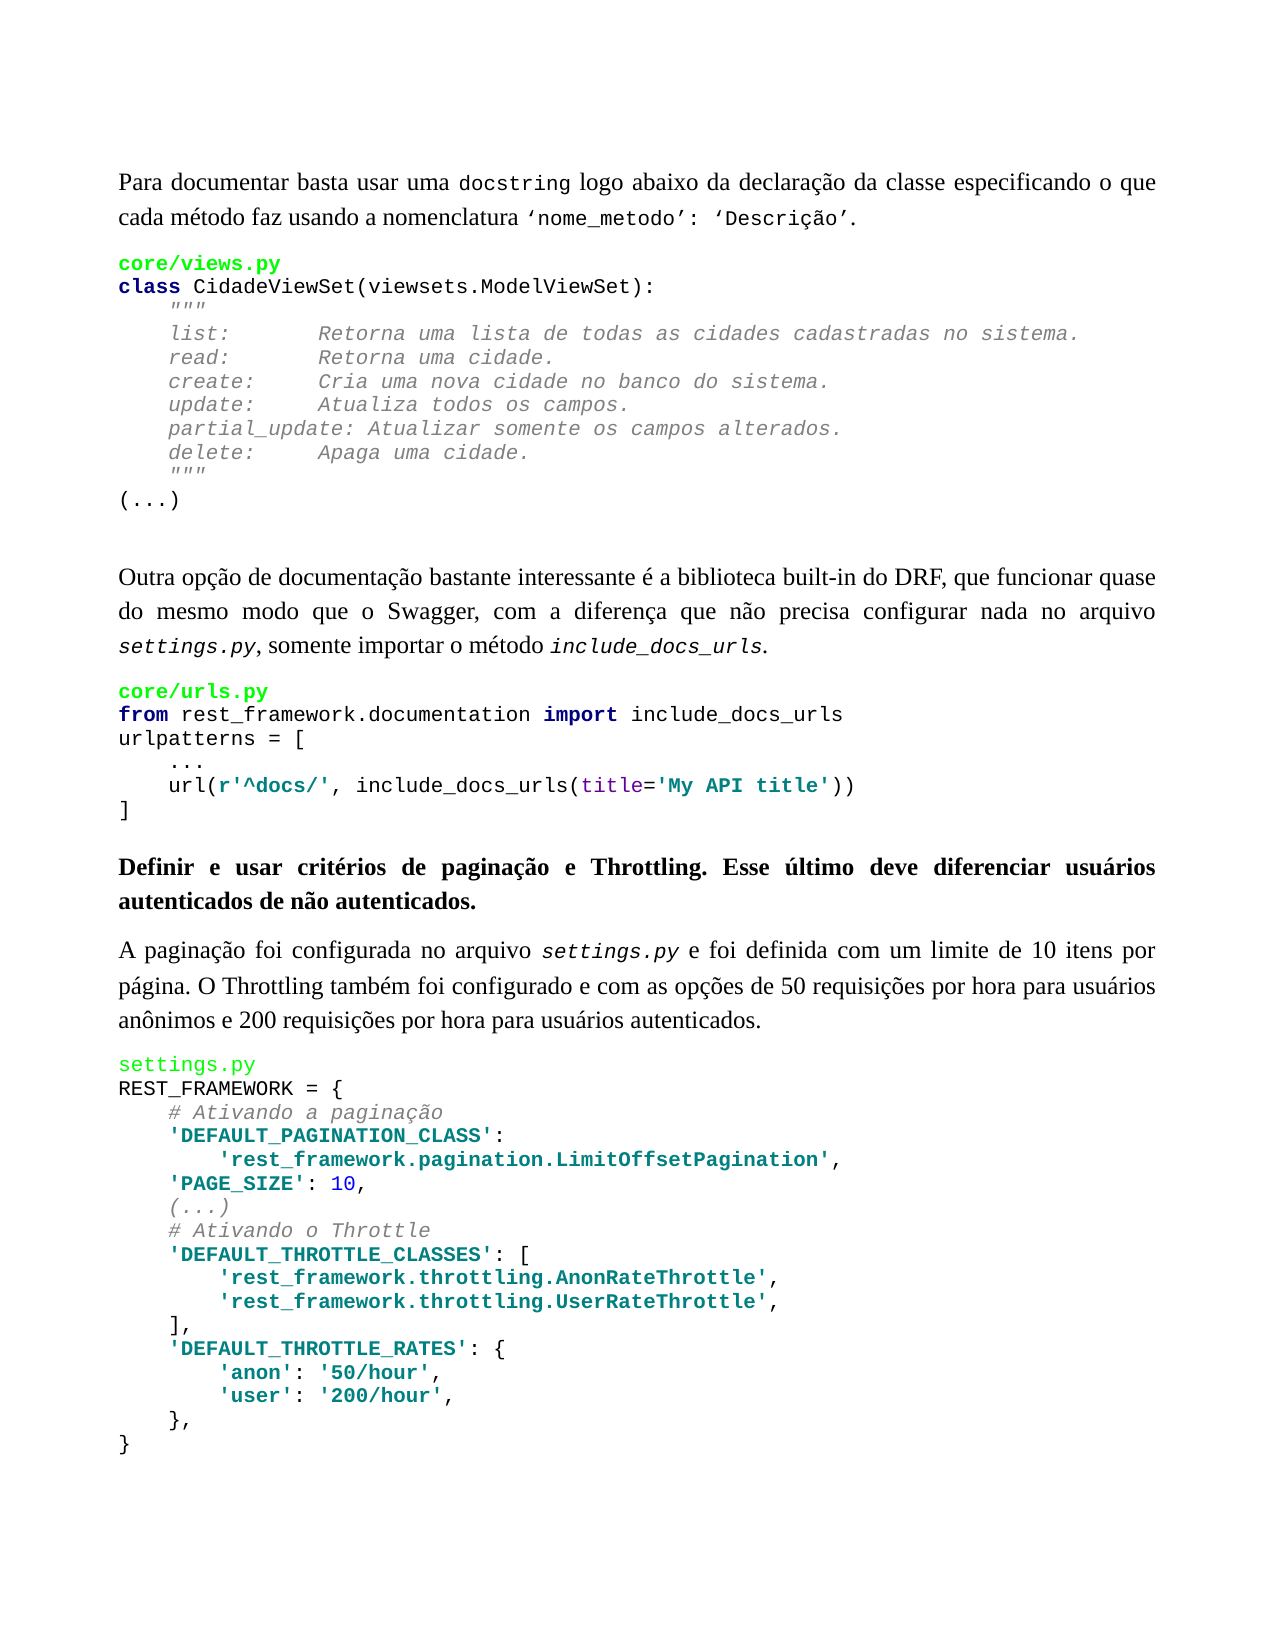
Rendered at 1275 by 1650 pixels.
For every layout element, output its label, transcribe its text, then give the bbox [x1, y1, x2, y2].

text ] [118, 799, 1157, 822]
text url(r'^docs/', include_docs_urls(title='My API title')) [118, 775, 1157, 799]
text Definir e usar critérios de paginação e Throttling. Esse último deve diferenciar usuários autenticados de não autenticados. [118, 852, 1157, 915]
text ... [118, 752, 1157, 775]
text core/urls.py [118, 681, 1157, 704]
text Para documentar basta usar uma docstring logo abaixo da declaração da classe especificando o que cada método faz usando a nomenclatura ‘nome_metodo’: ‘Descrição’. [118, 167, 1157, 232]
text delete: Apaga uma cidade. [118, 442, 1157, 465]
text class CidadeViewSet(viewsets.ModelViewSet): [118, 276, 1157, 300]
text """ [118, 300, 1157, 323]
text partial_update: Atualizar somente os campos alterados. [118, 418, 1157, 442]
text settings.py [118, 1054, 1157, 1078]
text # Ativando o Throttle [118, 1220, 1157, 1243]
text (...) [118, 489, 1157, 513]
text REST_FRAMEWORK = { [118, 1078, 1157, 1102]
text 'rest_framework.pagination.LimitOffsetPagination', [118, 1149, 1157, 1173]
text urlpatterns = [ [118, 728, 1157, 752]
text 'rest_framework.throttling.AnonRateThrottle', [118, 1267, 1157, 1291]
text # Ativando a paginação [118, 1102, 1157, 1125]
text """ [118, 465, 1157, 489]
text 'user': '200/hour', [118, 1385, 1157, 1409]
text 'DEFAULT_PAGINATION_CLASS': [118, 1125, 1157, 1149]
text read: Retorna uma cidade. [118, 347, 1157, 371]
text (...) [118, 1196, 1157, 1220]
text 'rest_framework.throttling.UserRateThrottle', [118, 1291, 1157, 1314]
text Outra opção de documentação bastante interessante é a biblioteca built-in do DRF, que funcionar quase do mesmo modo que o Swagger, com a diferença que não precisa configurar nada no arquivo settings.py, somente importar o método include_docs_urls. [118, 562, 1157, 660]
text }, [118, 1409, 1157, 1433]
text 'DEFAULT_THROTTLE_CLASSES': [ [118, 1243, 1157, 1267]
text 'anon': '50/hour', [118, 1362, 1157, 1385]
text } [118, 1433, 1157, 1456]
text A paginação foi configurada no arquivo settings.py e foi definida com um limite de 10 itens por página. O Throttling também foi configurado e com as opções de 50 requisições por hora para usuários anônimos e 200 requisições por hora para usuários autenticados. [118, 936, 1157, 1034]
text list: Retorna uma lista de todas as cidades cadastradas no sistema. [118, 323, 1157, 347]
text ], [118, 1314, 1157, 1338]
text create: Cria uma nova cidade no banco do sistema. [118, 371, 1157, 394]
text 'DEFAULT_THROTTLE_RATES': { [118, 1338, 1157, 1362]
text core/views.py [118, 252, 1157, 276]
text 'PAGE_SIZE': 10, [118, 1173, 1157, 1196]
text from rest_framework.documentation import include_docs_urls [118, 704, 1157, 728]
text update: Atualiza todos os campos. [118, 394, 1157, 418]
